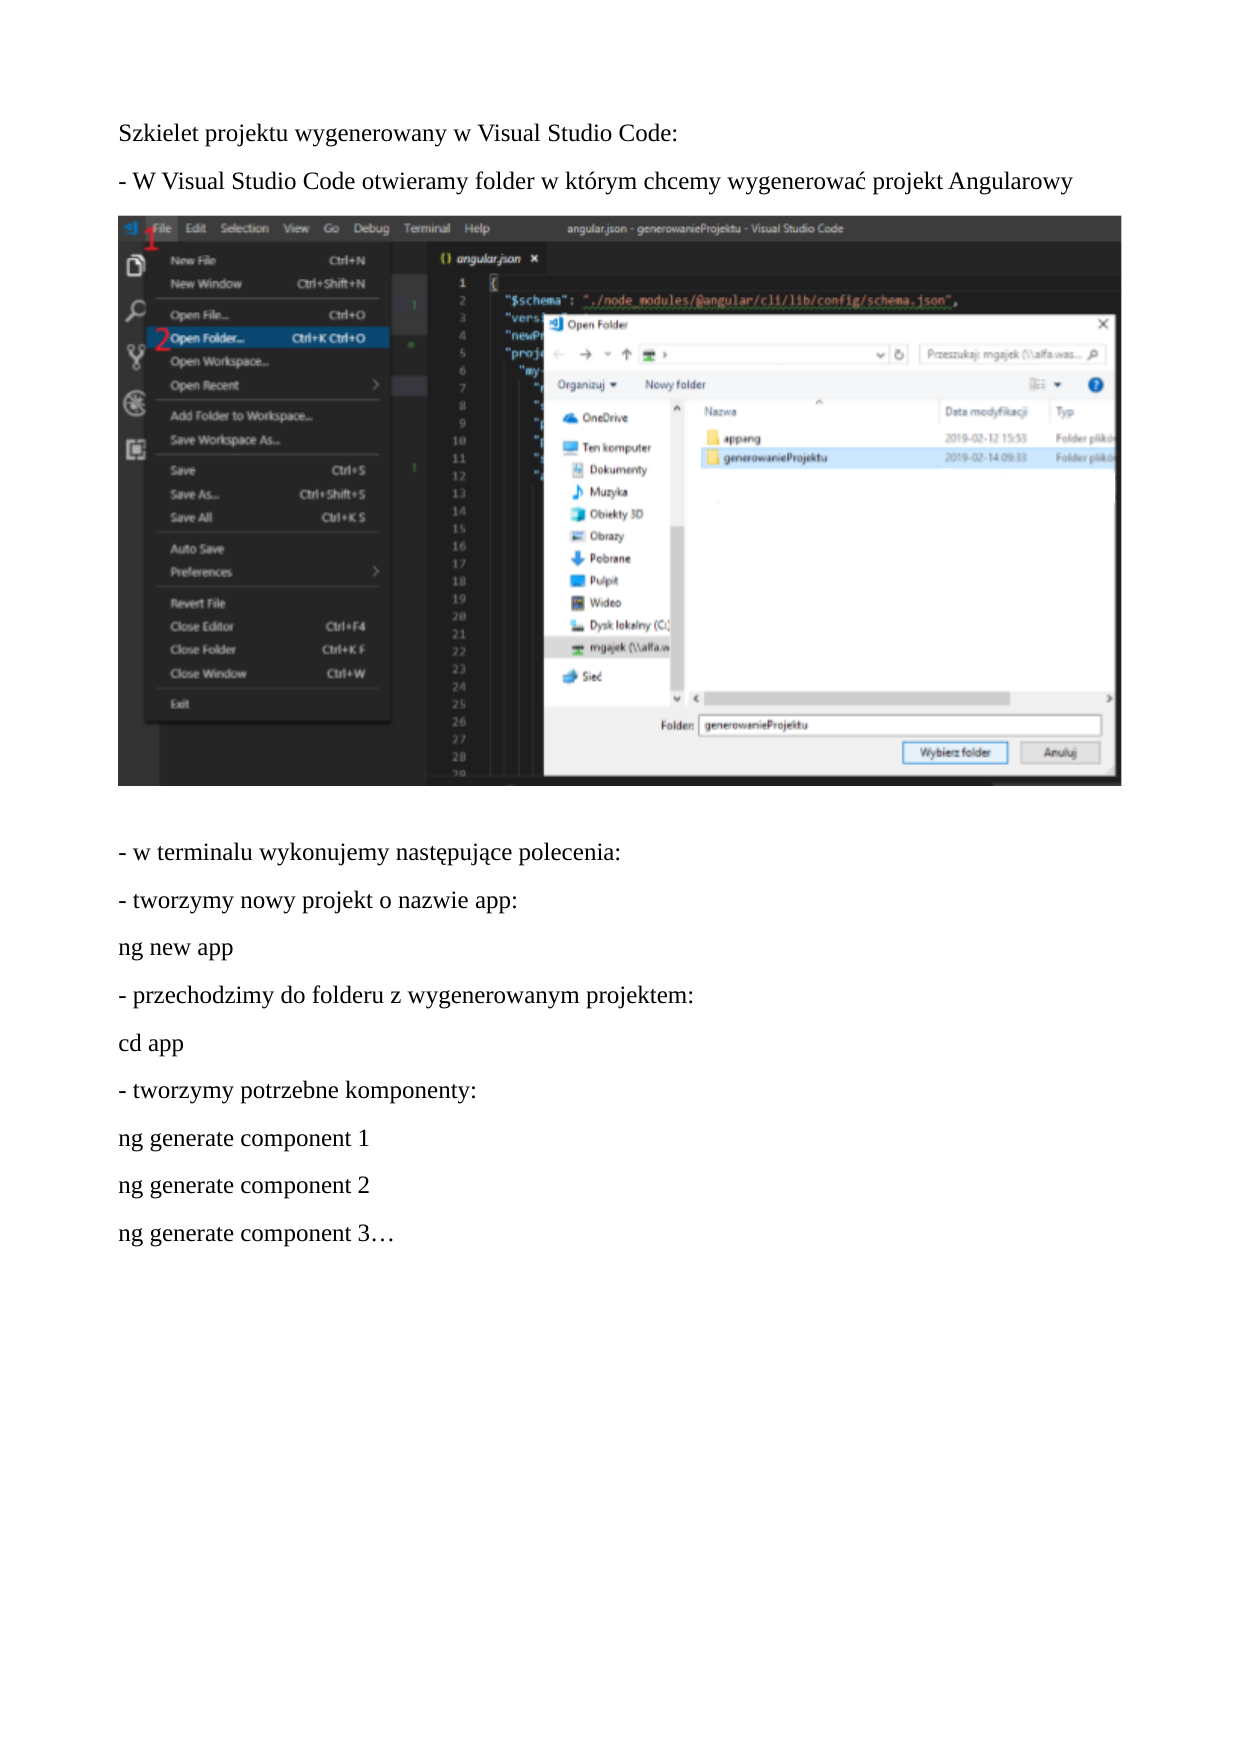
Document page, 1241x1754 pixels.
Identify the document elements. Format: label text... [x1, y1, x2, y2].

text - tworzymy nowy projekt o nazwie app: [118, 885, 1122, 914]
text - tworzymy potrzebne komponenty: [118, 1075, 1122, 1104]
text - W Visual Studio Code otwieramy folder w którym chcemy wygenerować projekt Angularowy [118, 166, 1122, 194]
text ng generate component 2 [118, 1171, 1122, 1199]
text - przechodzimy do folderu z wygenerowanym projektem: [118, 980, 1122, 1009]
text Szkielet projektu wygenerowany w Visual Studio Code: [118, 118, 1122, 147]
text - w terminalu wykonujemy następujące polecenia: [118, 837, 1122, 866]
text ng new app [118, 932, 1122, 961]
text ng generate component 3… [118, 1218, 1122, 1247]
picture [118, 213, 1123, 786]
text ng generate component 1 [118, 1123, 1122, 1152]
text cd app [118, 1028, 1122, 1056]
